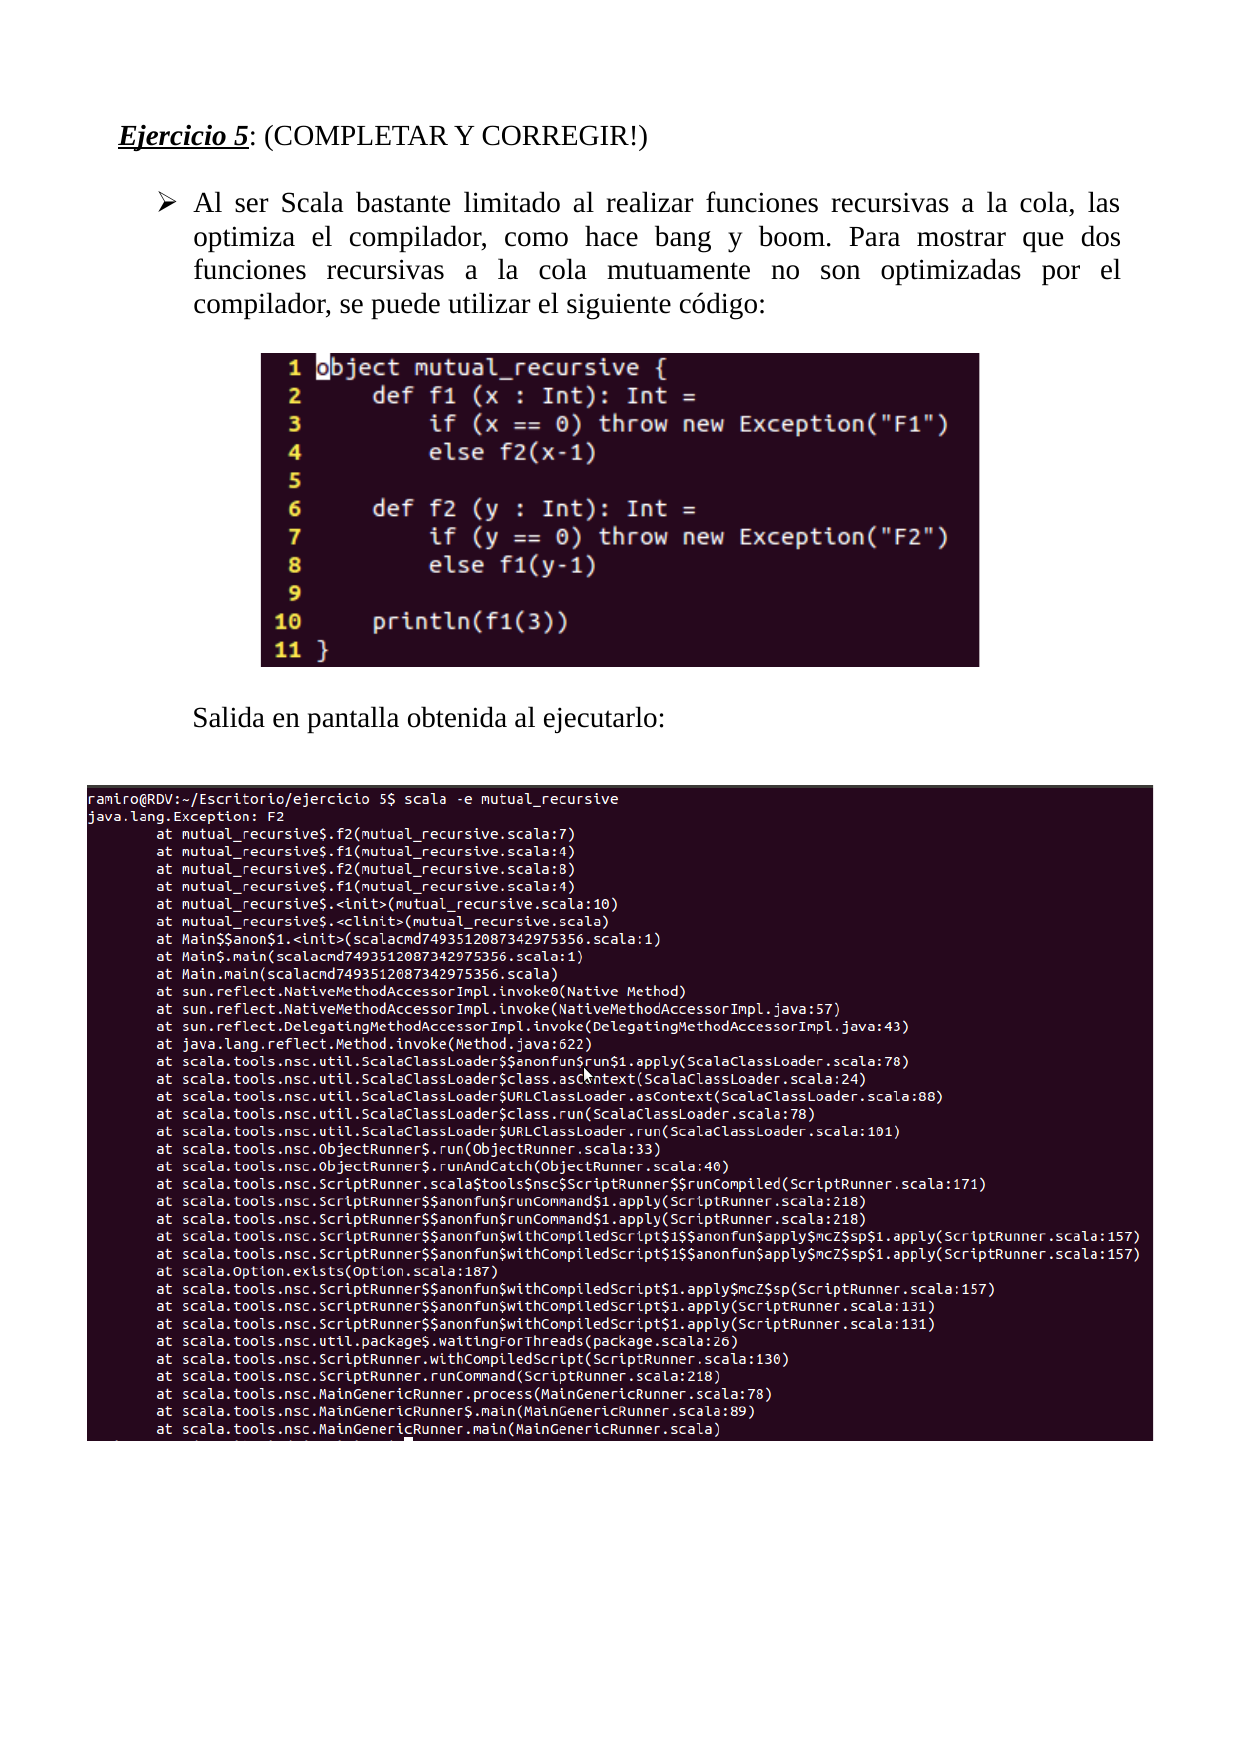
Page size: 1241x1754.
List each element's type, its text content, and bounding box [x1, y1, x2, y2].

text Salida en pantalla obtenida al ejecutarlo: [118, 701, 1122, 734]
picture [87, 785, 1154, 1441]
text Ejercicio 5: (COMPLETAR Y CORREGIR!) [118, 118, 1122, 152]
picture [260, 353, 980, 667]
list Al ser Scala bastante limitado al realizar funciones recursivas a la cola, las optimiza el compilador, como hace bang y boom. Para mostrar que dos funciones recursivas a la cola mutuamente no son optimizadas por el compilador, se puede utilizar el siguiente código: [156, 185, 1122, 319]
